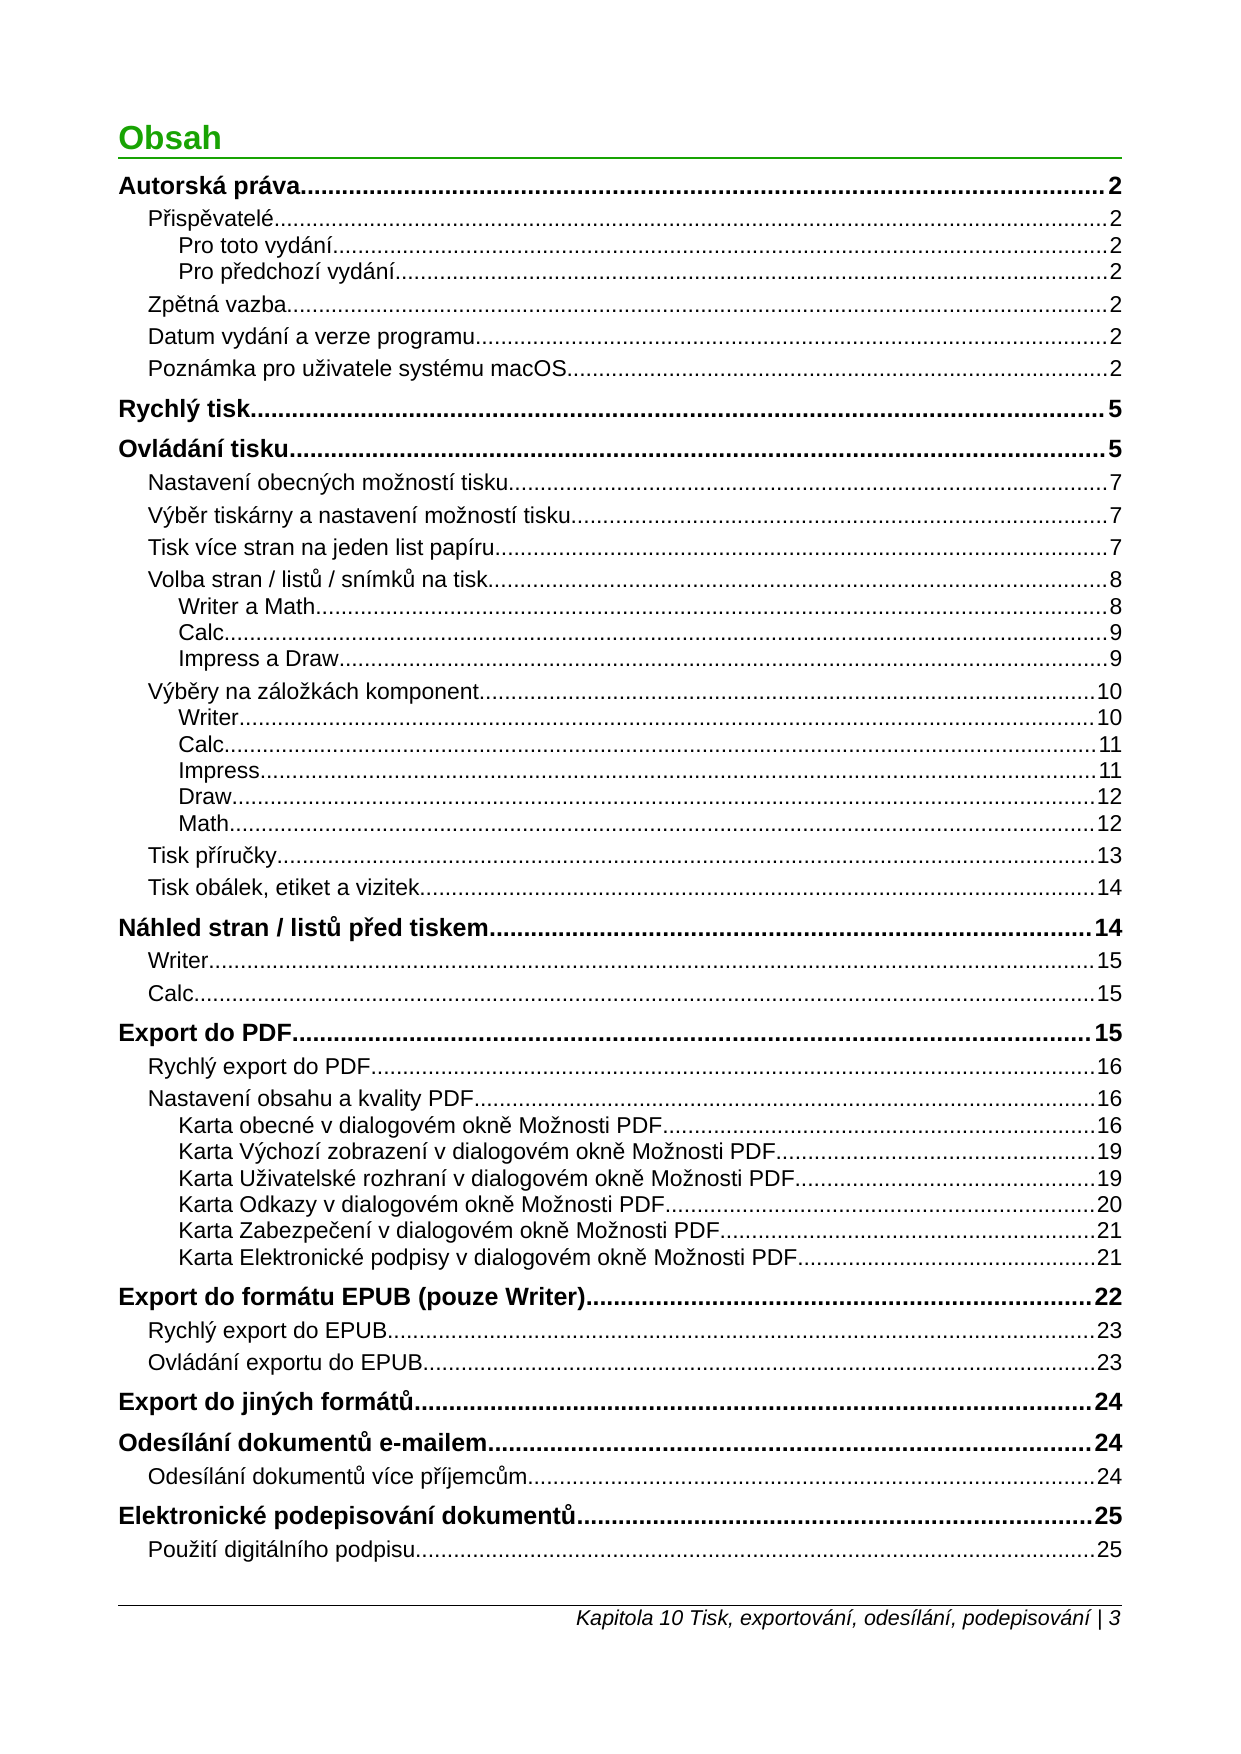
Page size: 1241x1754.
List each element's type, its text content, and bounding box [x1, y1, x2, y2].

text Export do PDF 15 [118, 1018, 1122, 1047]
text Math 12 [178, 809, 1122, 836]
text Odesílání dokumentů více příjemcům 24 [148, 1463, 1122, 1489]
text Výběr tiskárny a nastavení možností tisku 7 [148, 502, 1122, 528]
text Ovládání tisku 5 [118, 434, 1122, 463]
text Rychlý tisk 5 [118, 394, 1122, 422]
text Výběry na záložkách komponent 10 [148, 678, 1122, 704]
text Ovládání exportu do EPUB 23 [148, 1349, 1122, 1375]
text Poznámka pro uživatele systému macOS 2 [148, 355, 1122, 382]
text Přispěvatelé 2 [148, 205, 1122, 232]
text Impress a Draw 9 [178, 645, 1122, 672]
text Karta Odkazy v dialogovém okně Možnosti PDF 20 [178, 1191, 1122, 1217]
text Náhled stran / listů před tiskem 14 [118, 913, 1122, 941]
text Použití digitálního podpisu 25 [148, 1536, 1122, 1562]
text Volba stran / listů / snímků na tisk 8 [148, 566, 1122, 593]
text Writer 15 [148, 947, 1122, 974]
text Karta Uživatelské rozhraní v dialogovém okně Možnosti PDF 19 [178, 1164, 1122, 1191]
text Rychlý export do PDF 16 [148, 1053, 1122, 1079]
text Calc 9 [178, 619, 1122, 645]
text Pro předchozí vydání 2 [178, 258, 1122, 284]
text Tisk více stran na jeden list papíru 7 [148, 534, 1122, 560]
text Elektronické podepisování dokumentů 25 [118, 1501, 1122, 1530]
text Pro toto vydání 2 [178, 232, 1122, 258]
text Draw 12 [178, 783, 1122, 809]
text Datum vydání a verze programu 2 [148, 323, 1122, 349]
text Nastavení obecných možností tisku 7 [148, 469, 1122, 496]
text Karta obecné v dialogovém okně Možnosti PDF 16 [178, 1112, 1122, 1138]
text Odesílání dokumentů e-mailem 24 [118, 1428, 1122, 1457]
text Writer 10 [178, 704, 1122, 731]
text Zpětná vazba 2 [148, 291, 1122, 317]
text Calc 15 [148, 980, 1122, 1006]
text Tisk obálek, etiket a vizitek 14 [148, 874, 1122, 901]
text Rychlý export do EPUB 23 [148, 1317, 1122, 1343]
text Calc 11 [178, 731, 1122, 757]
text Writer a Math 8 [178, 593, 1122, 619]
subtitle Obsah [118, 118, 1122, 157]
text Export do jiných formátů 24 [118, 1387, 1122, 1416]
text Autorská práva 2 [118, 171, 1122, 199]
text Tisk příručky 13 [148, 842, 1122, 868]
text Impress 11 [178, 757, 1122, 783]
text Export do formátu EPUB (pouze Writer) 22 [118, 1282, 1122, 1311]
text Karta Elektronické podpisy v dialogovém okně Možnosti PDF 21 [178, 1243, 1122, 1270]
text Karta Zabezpečení v dialogovém okně Možnosti PDF 21 [178, 1217, 1122, 1243]
text Nastavení obsahu a kvality PDF 16 [148, 1085, 1122, 1112]
text Karta Výchozí zobrazení v dialogovém okně Možnosti PDF 19 [178, 1138, 1122, 1164]
